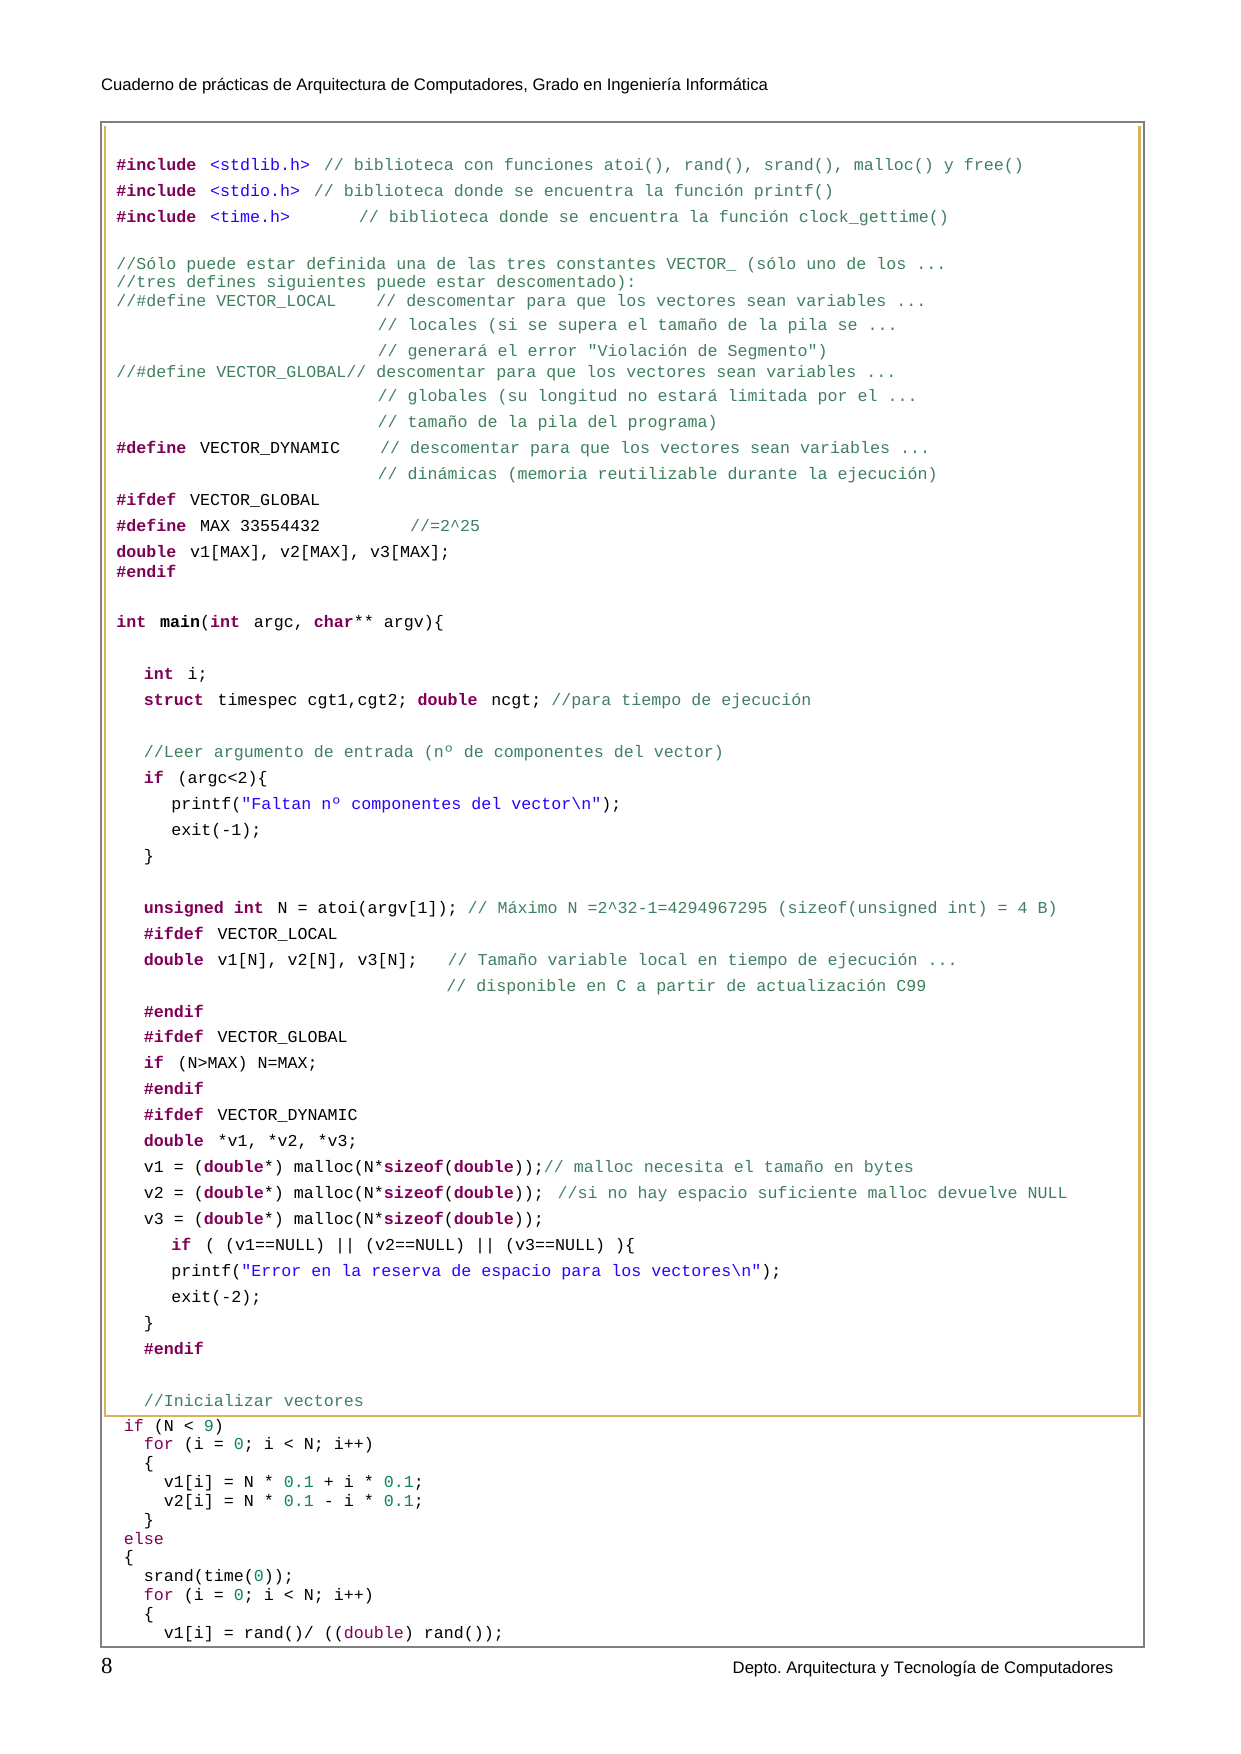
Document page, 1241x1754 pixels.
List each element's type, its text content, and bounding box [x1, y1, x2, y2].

table_cell #include <stdlib.h> // biblioteca con funciones atoi(), rand(), srand(), malloc() y free() #include <stdio.h> // biblioteca donde se encuentra la función printf() #include <time.h> // biblioteca donde se encuentra la función clock_gettime() //Sólo puede estar definida una de las tres constantes VECTOR_ (sólo uno de los ... //tres defines siguientes puede estar descomentado): //#define VECTOR_LOCAL // descomentar para que los vectores sean variables ... // locales (si se supera el tamaño de la pila se ... // generará el error "Violación de Segmento") //#define VECTOR_GLOBAL// descomentar para que los vectores sean variables ... // globales (su longitud no estará limitada por el ... // tamaño de la pila del programa) #define VECTOR_DYNAMIC // descomentar para que los vectores sean variables ... // dinámicas (memoria reutilizable durante la ejecución) #ifdef VECTOR_GLOBAL #define MAX 33554432 //=2^25 double v1[MAX], v2[MAX], v3[MAX]; #endif int main(int argc, char** argv){ int i; struct timespec cgt1,cgt2; double ncgt; //para tiempo de ejecución //Leer argumento de entrada (nº de componentes del vector) if (argc<2){ printf("Faltan nº componentes del vector\n"); exit(-1); } unsigned int N = atoi(argv[1]); // Máximo N =2^32-1=4294967295 (sizeof(unsigned int) = 4 B) #ifdef VECTOR_LOCAL double v1[N], v2[N], v3[N]; // Tamaño variable local en tiempo de ejecución ... // disponible en C a partir de actualización C99 #endif #ifdef VECTOR_GLOBAL if (N>MAX) N=MAX; #endif #ifdef VECTOR_DYNAMIC double *v1, *v2, *v3; v1 = (double*) malloc(N*sizeof(double));// malloc necesita el tamaño en bytes v2 = (double*) malloc(N*sizeof(double)); //si no hay espacio suficiente malloc devuelve NULL v3 = (double*) malloc(N*sizeof(double)); if ( (v1==NULL) || (v2==NULL) || (v3==NULL) ){ printf("Error en la reserva de espacio para los vectores\n"); exit(-2); } #endif //Inicializar vectores if (N < 9) for (i = 0; i < N; i++) { v1[i] = N * 0.1 + i * 0.1; v2[i] = N * 0.1 - i * 0.1; } else { srand(time(0)); for (i = 0; i < N; i++) { v1[i] = rand()/ ((double) rand()); [102, 123, 1143, 1646]
